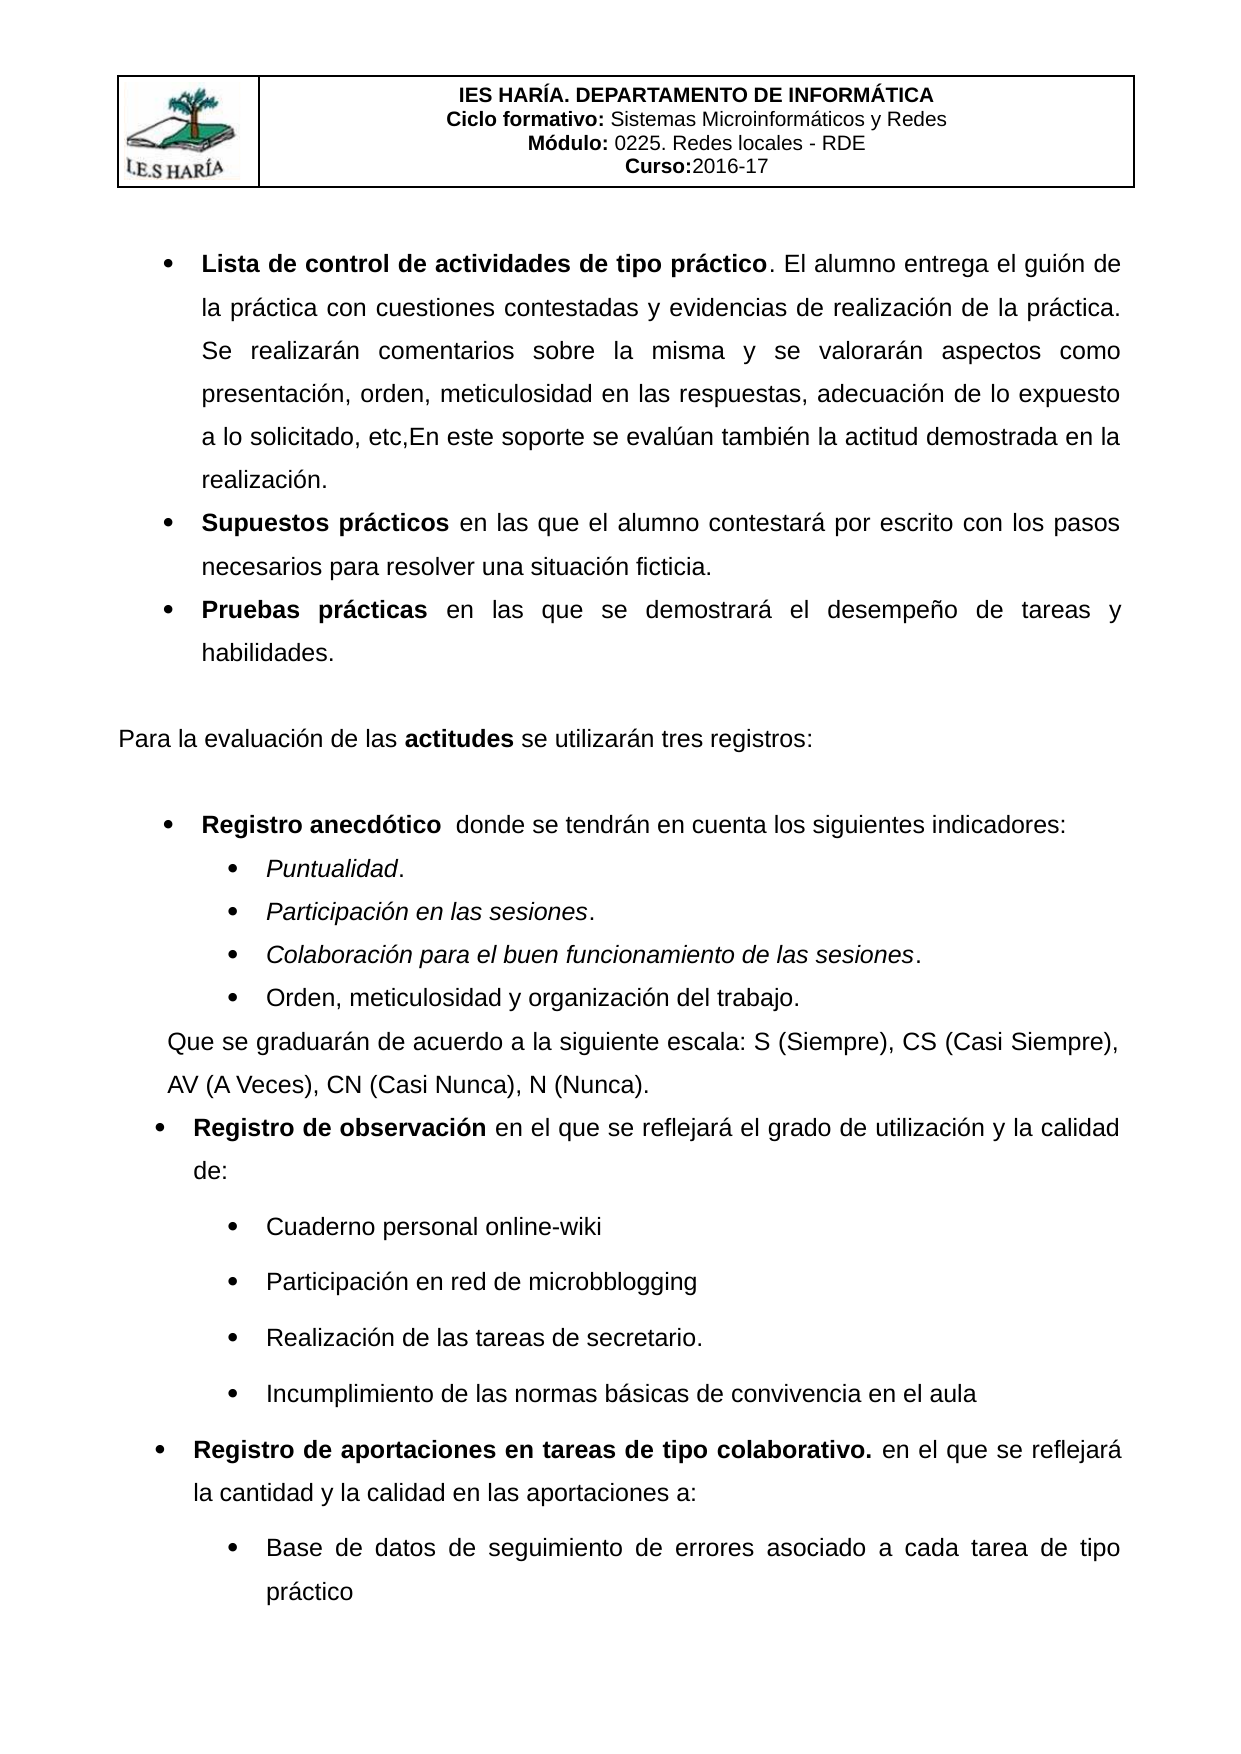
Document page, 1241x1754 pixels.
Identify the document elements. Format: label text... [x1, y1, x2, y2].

list Registro anecdótico donde se tendrán en cuenta los siguientes indicadores: [164, 810, 1122, 839]
list Pruebas prácticas en las que se demostrará el desempeño de tareas y habilidades. [164, 595, 1122, 667]
list Incumplimiento de las normas básicas de convivencia en el aula [228, 1379, 1122, 1408]
list Orden, meticulosidad y organización del trabajo. [228, 983, 1122, 1012]
list Registro de observación en el que se reflejará el grado de utilización y la calidad de: [156, 1113, 1122, 1185]
text Para la evaluación de las actitudes se utilizarán tres registros: [118, 724, 1122, 753]
list Colaboración para el buen funcionamiento de las sesiones. [228, 940, 1122, 969]
list Cuaderno personal online-wiki [228, 1212, 1122, 1241]
list Lista de control de actividades de tipo práctico. El alumno entrega el guión de la práctica con cuestiones contestadas y evidencias de realización de la práctica. Se realizarán comentarios sobre la misma y se valorarán aspectos como presentación, orden, meticulosidad en las respuestas, adecuación de lo expuesto a lo solicitado, etc,En este soporte se evalúan también la actitud demostrada en la realización. [164, 249, 1122, 494]
text Que se graduarán de acuerdo a la siguiente escala: S (Siempre), CS (Casi Siempre), AV (A Veces), CN (Casi Nunca), N (Nunca). [167, 1027, 1121, 1098]
list Supuestos prácticos en las que el alumno contestará por escrito con los pasos necesarios para resolver una situación ficticia. [164, 508, 1122, 580]
list Registro de aportaciones en tareas de tipo colaborativo. en el que se reflejará la cantidad y la calidad en las aportaciones a: [156, 1434, 1122, 1507]
picture [123, 82, 241, 180]
list Participación en red de microbblogging [228, 1267, 1122, 1296]
list Participación en las sesiones. [228, 897, 1122, 926]
list Puntualidad. [228, 854, 1122, 882]
list Realización de las tareas de secretario. [228, 1323, 1122, 1352]
list Base de datos de seguimiento de errores asociado a cada tarea de tipo práctico [228, 1533, 1122, 1605]
